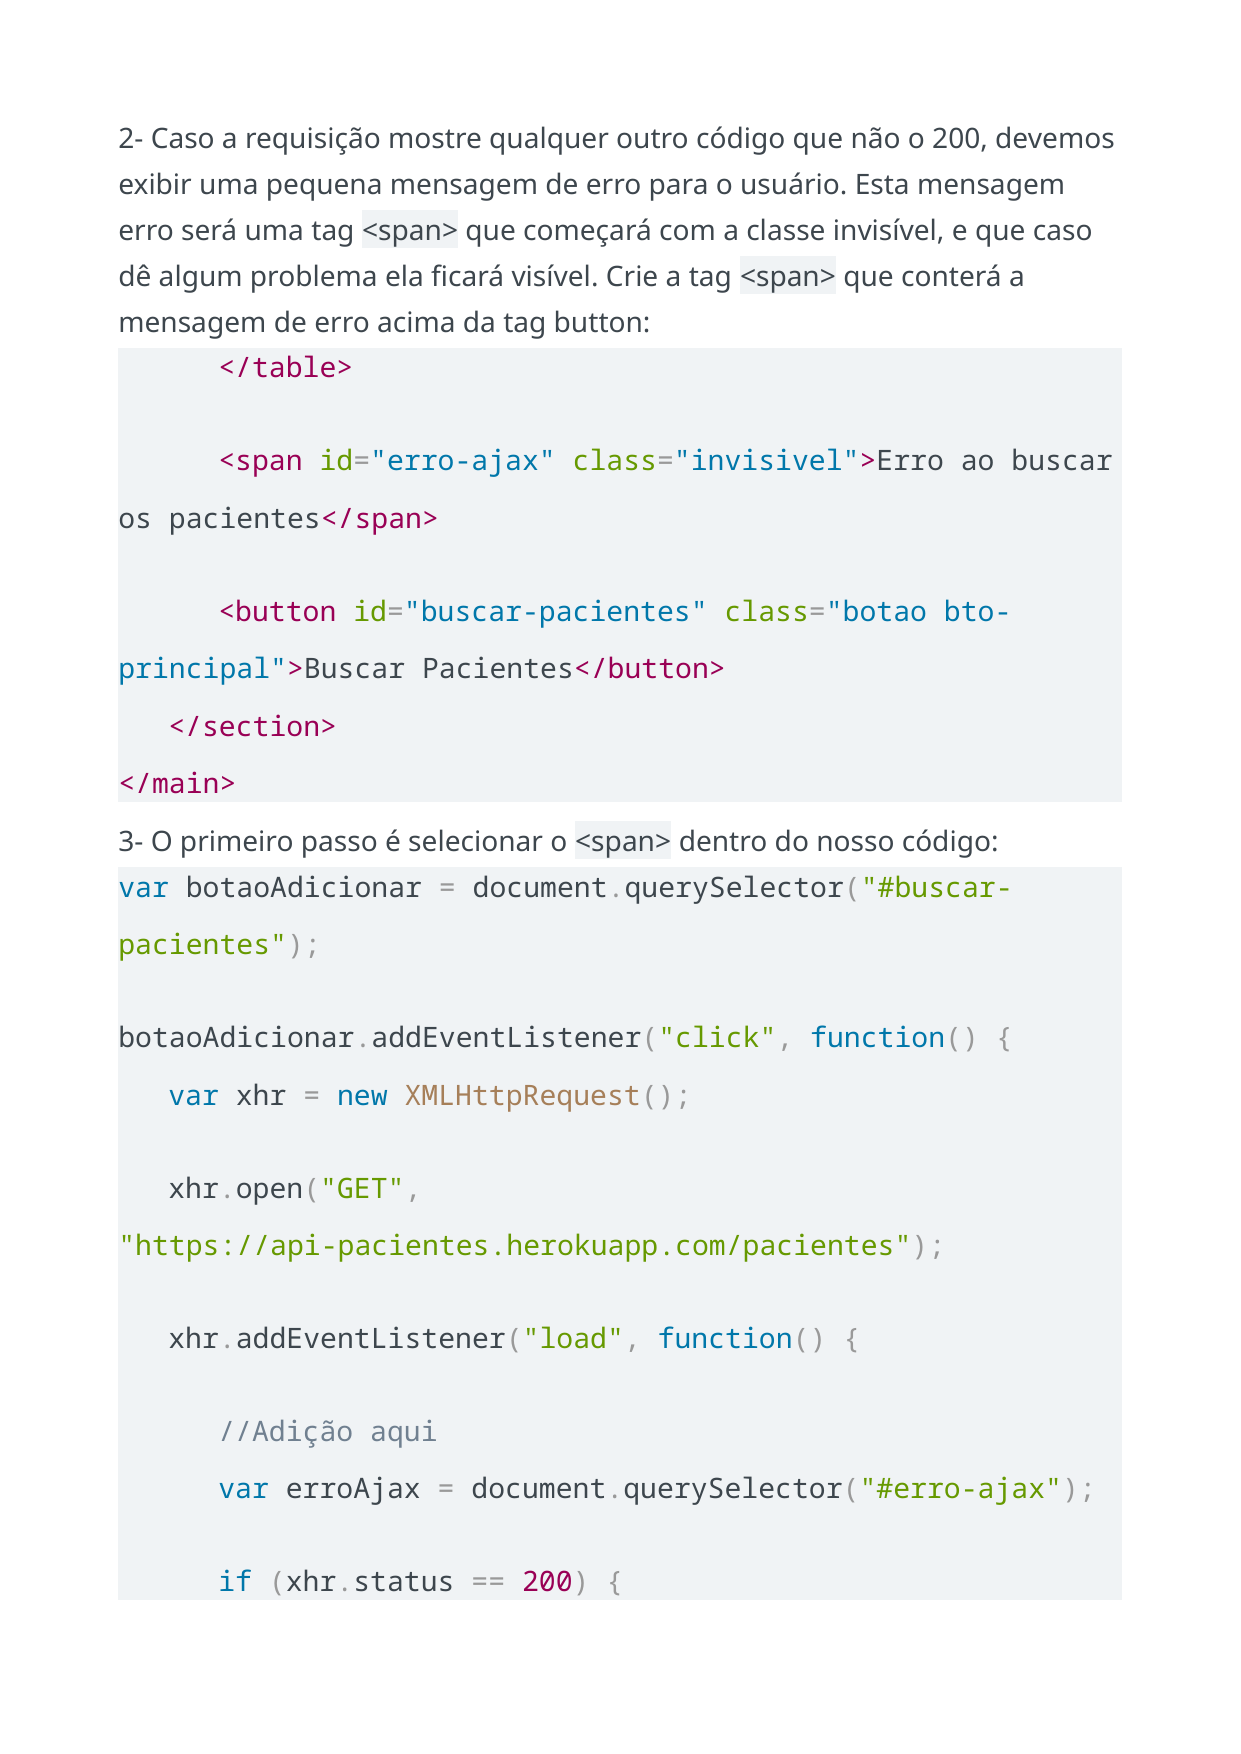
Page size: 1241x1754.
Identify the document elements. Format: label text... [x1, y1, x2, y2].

text <button id="buscar-pacientes" class="botao bto-principal">Buscar Pacientes</button> [118, 591, 1122, 687]
text 3- O primeiro passo é selecionar o <span> dentro do nosso código: [118, 821, 1122, 859]
text if (xhr.status == 200) { [118, 1562, 1122, 1600]
text var erroAjax = document.querySelector("#erro-ajax"); [118, 1469, 1122, 1507]
text //Adição aqui [118, 1411, 1122, 1449]
text </main> [118, 764, 1122, 802]
text </section> [118, 706, 1122, 744]
text botaoAdicionar.addEventListener("click", function() { [118, 1017, 1122, 1056]
text xhr.open("GET", "https://api-pacientes.herokuapp.com/pacientes"); [118, 1168, 1122, 1264]
text xhr.addEventListener("load", function() { [118, 1318, 1122, 1357]
text </table> [118, 348, 1122, 386]
text <span id="erro-ajax" class="invisivel">Erro ao buscar os pacientes</span> [118, 441, 1122, 537]
text 2- Caso a requisição mostre qualquer outro código que não o 200, devemos exibir uma pequena mensagem de erro para o usuário. Esta mensagem erro será uma tag <span> que começará com a classe invisível, e que caso dê algum problema ela ficará visível. Crie a tag <span> que conterá a mensagem de erro acima da tag button: [118, 118, 1122, 340]
text var botaoAdicionar = document.querySelector("#buscar-pacientes"); [118, 867, 1122, 963]
text var xhr = new XMLHttpRequest(); [118, 1075, 1122, 1113]
